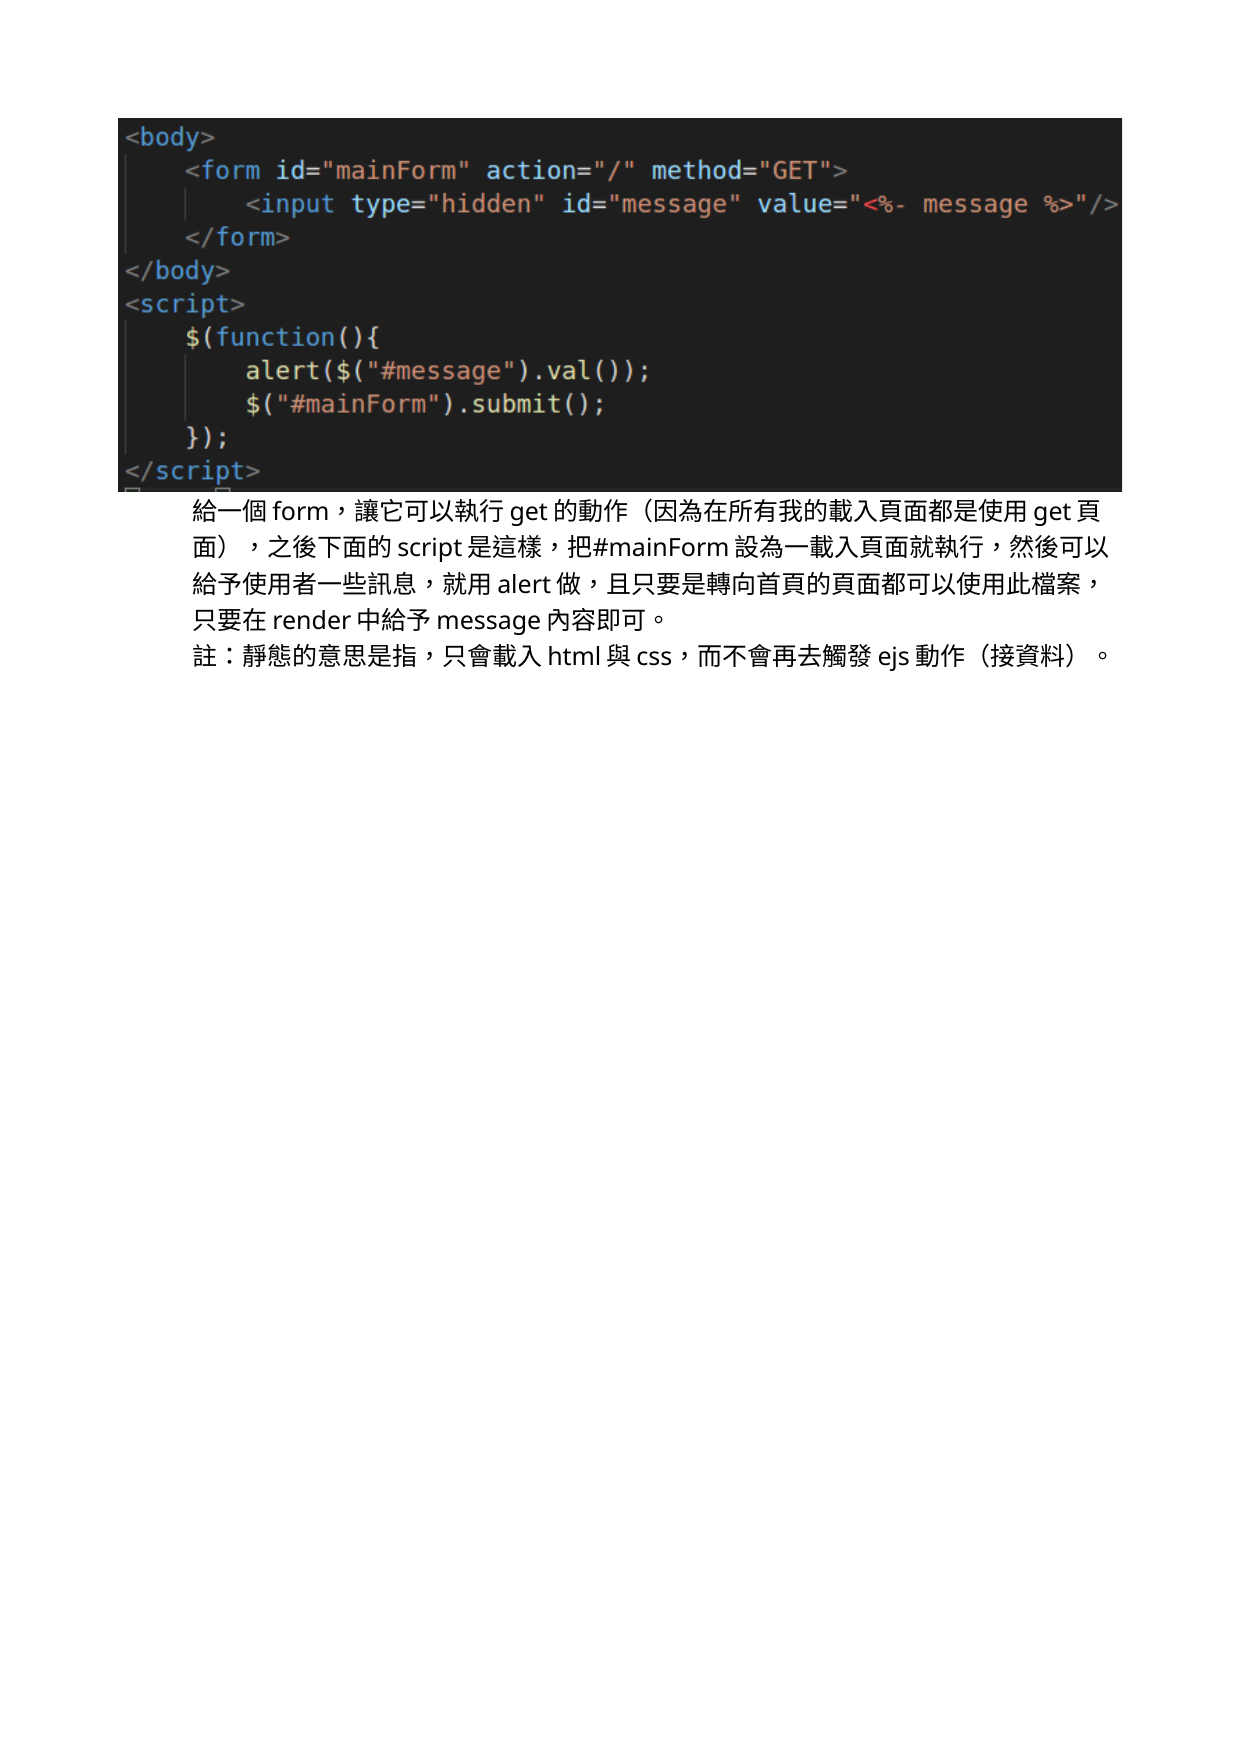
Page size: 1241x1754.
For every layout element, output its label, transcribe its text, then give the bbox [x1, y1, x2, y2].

text 給一個form，讓它可以執行get的動作（因為在所有我的載入頁面都是使用get頁 面），之後下面的script是這樣，把#mainForm設為一載入頁面就執行，然後可以 給予使用者一些訊息，就用alert做，且只要是轉向首頁的頁面都可以使用此檔案， 只要在render中給予message內容即可。 [118, 492, 1122, 637]
picture [118, 118, 1123, 492]
text 註：靜態的意思是指，只會載入html與css，而不會再去觸發ejs動作（接資料）。 [118, 637, 1122, 673]
